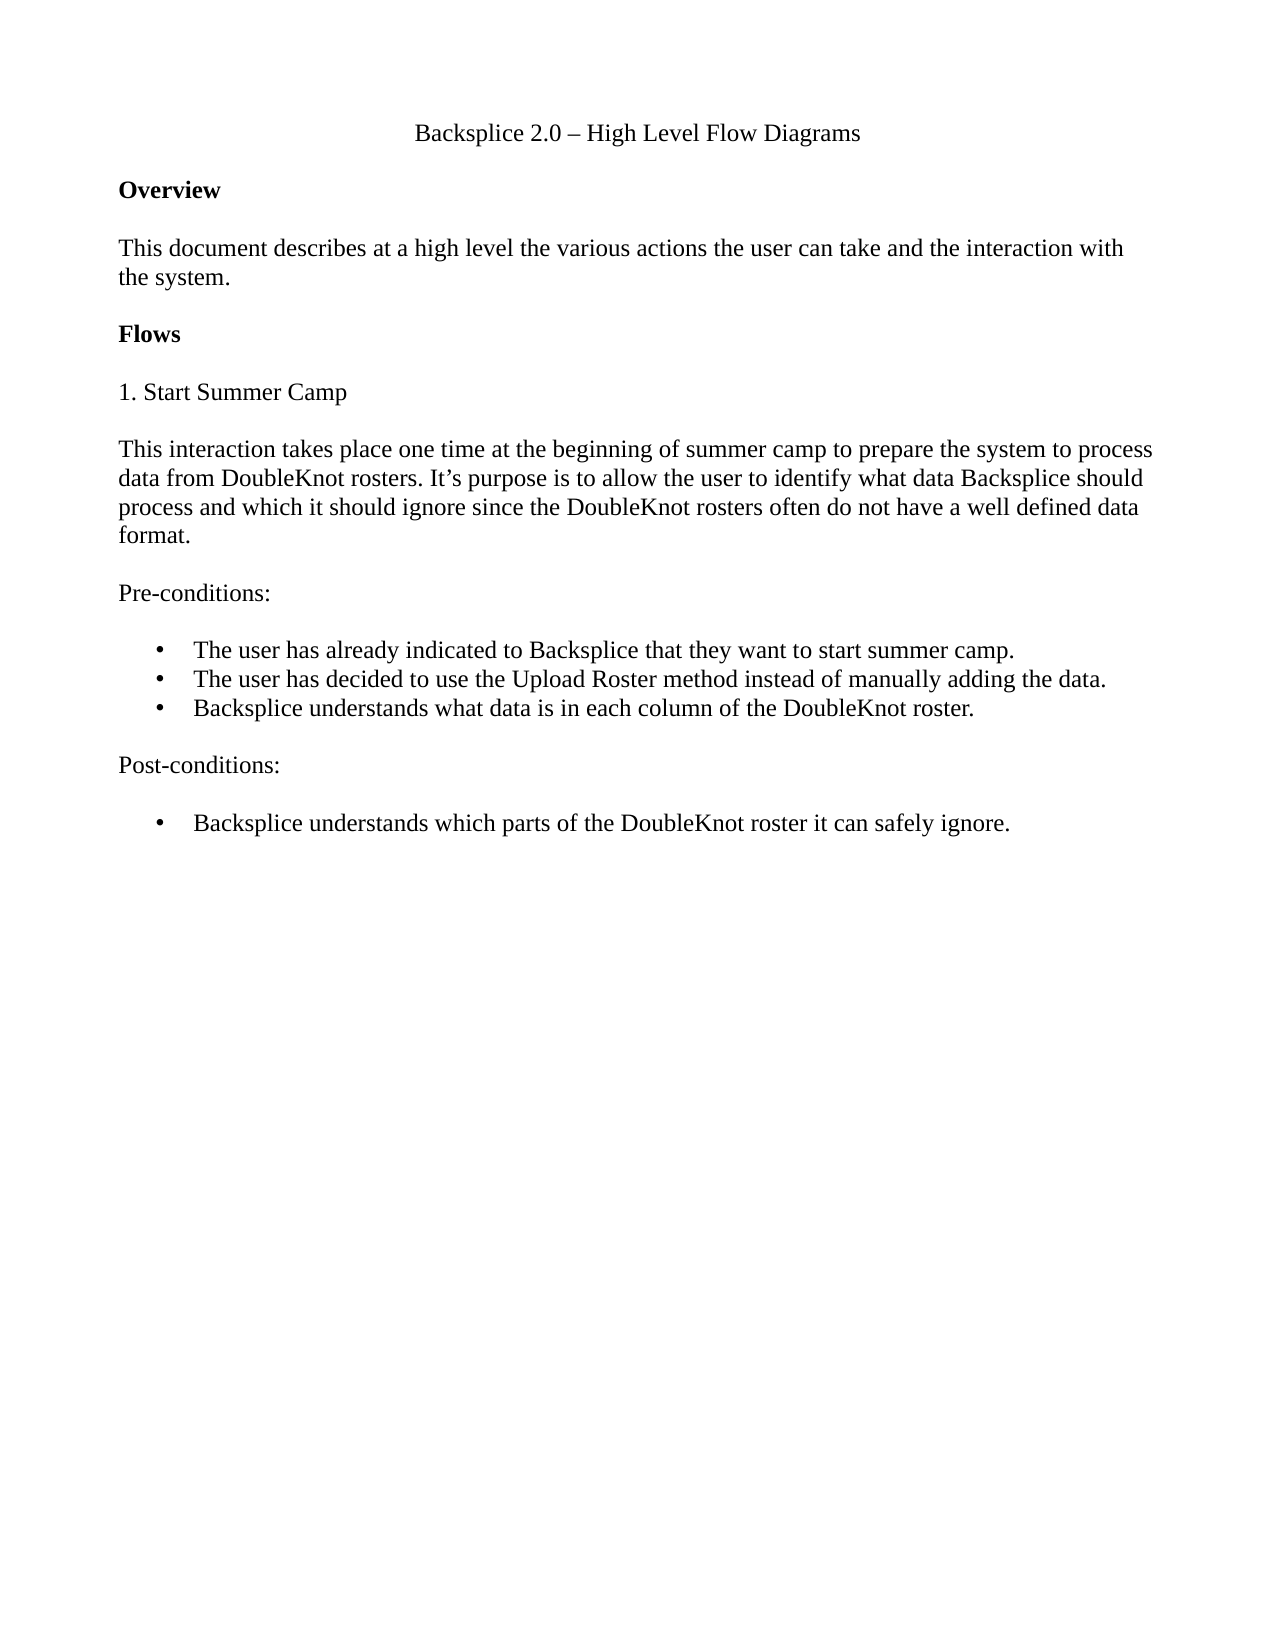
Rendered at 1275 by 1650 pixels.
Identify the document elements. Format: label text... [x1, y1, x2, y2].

text Flows [118, 319, 1157, 348]
text 1. Start Summer Camp [118, 377, 1157, 406]
text Pre-conditions: [118, 578, 1157, 607]
list The user has already indicated to Backsplice that they want to start summer camp. [156, 636, 1157, 664]
text Post-conditions: [118, 751, 1157, 779]
text Overview [118, 176, 1157, 204]
text Backsplice 2.0 – High Level Flow Diagrams [118, 118, 1157, 147]
list The user has decided to use the Upload Roster method instead of manually adding the data. [156, 664, 1157, 693]
text This interaction takes place one time at the beginning of summer camp to prepare the system to process data from DoubleKnot rosters. It’s purpose is to allow the user to identify what data Backsplice should process and which it should ignore since the DoubleKnot rosters often do not have a well defined data format. [118, 434, 1157, 549]
list Backsplice understands what data is in each column of the DoubleKnot roster. [156, 693, 1157, 722]
list Backsplice understands which parts of the DoubleKnot roster it can safely ignore. [156, 808, 1157, 837]
text This document describes at a high level the various actions the user can take and the interaction with the system. [118, 233, 1157, 291]
